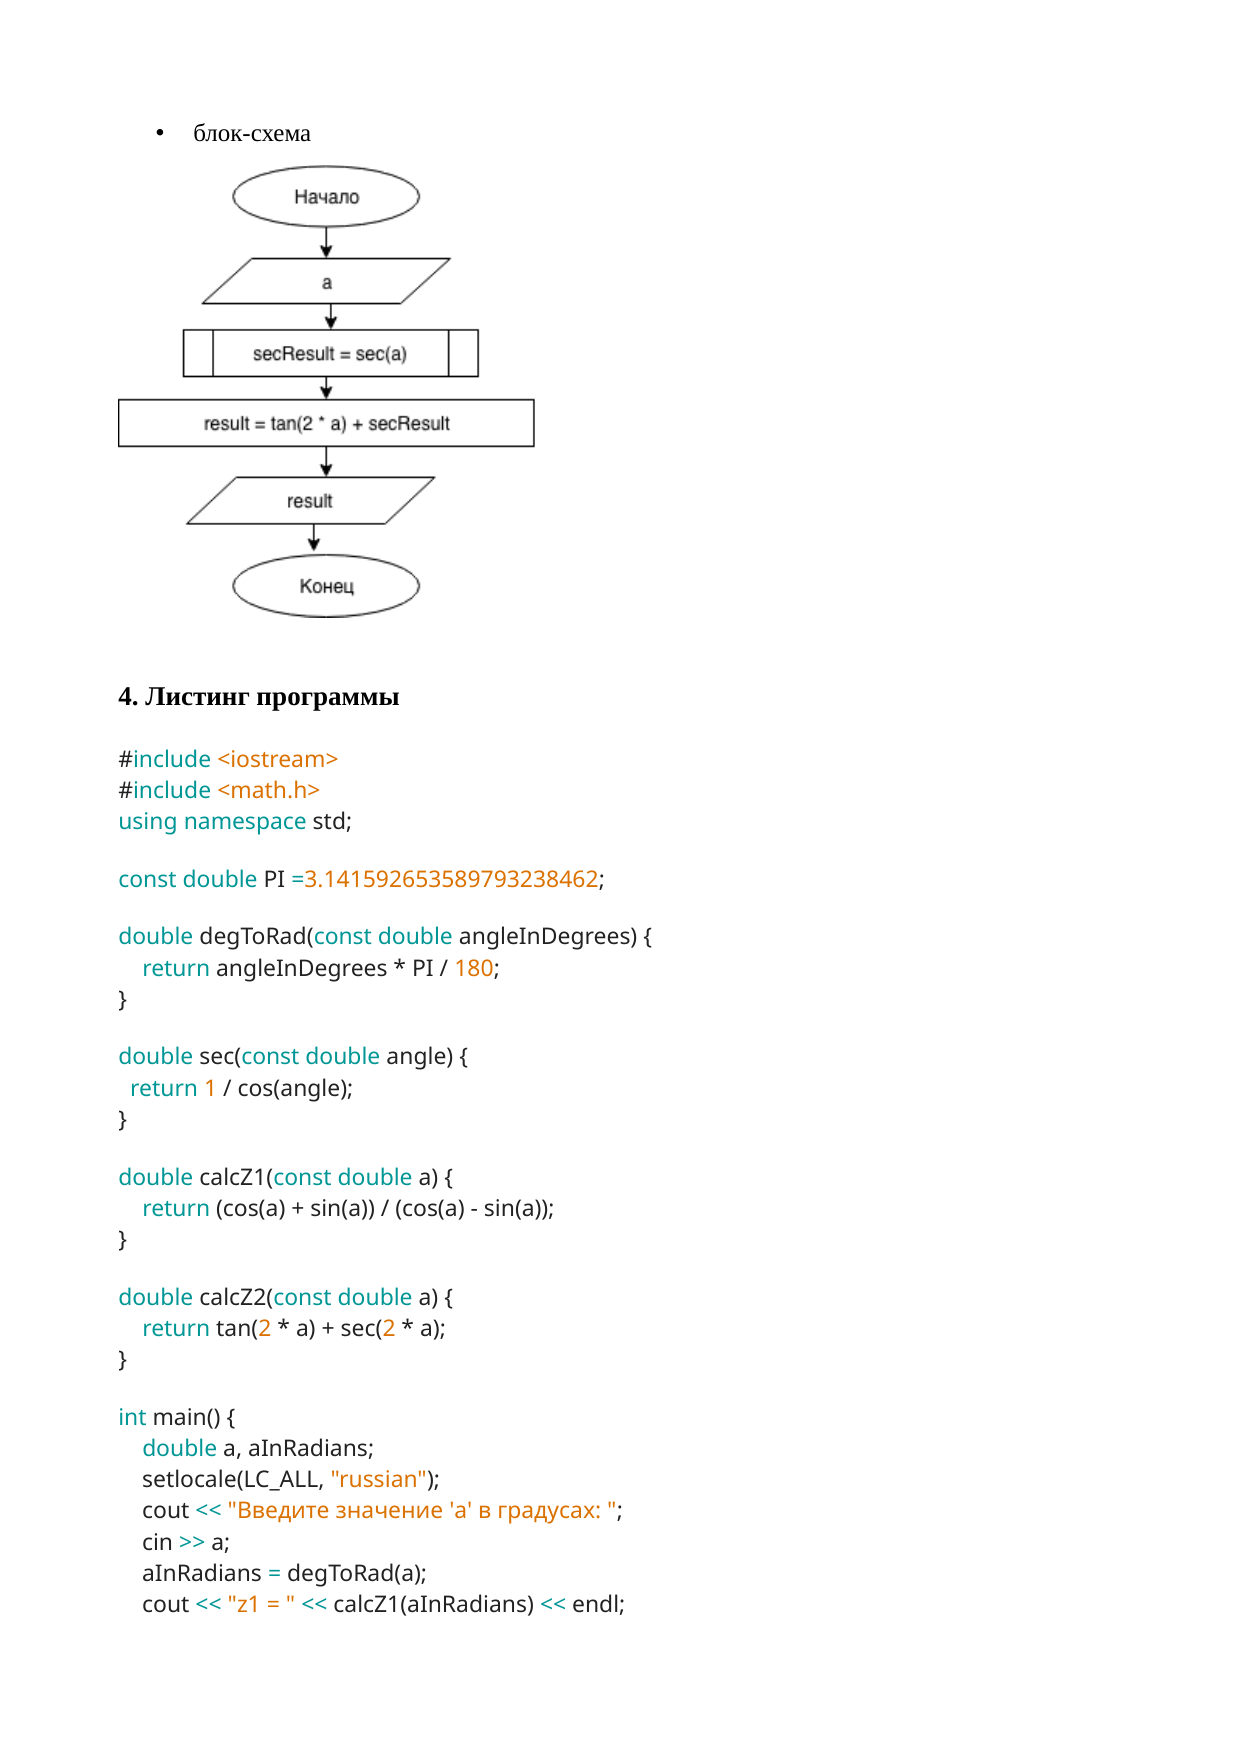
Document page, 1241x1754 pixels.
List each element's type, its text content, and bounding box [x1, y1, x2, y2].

list блок-схема [156, 118, 1122, 147]
text 4. Листинг программы [118, 680, 1122, 711]
text #include <iostream> #include <math.h> using namespace std; const double PI =3.141592653589793238462; double degToRad(const double angleInDegrees) { return angleInDegrees * PI / 180; } double sec(const double angle) { return 1 / cos(angle); } double calcZ1(const double a) { return (cos(a) + sin(a)) / (cos(a) - sin(a)); } double calcZ2(const double a) { return tan(2 * a) + sec(2 * a); } int main() { double a, aInRadians; setlocale(LC_ALL, "russian"); cout << "Введите значение 'a' в градусах: "; cin >> a; aInRadians = degToRad(a); cout << "z1 = " << calcZ1(aInRadians) << endl; [118, 742, 1122, 1619]
picture [118, 165, 535, 618]
